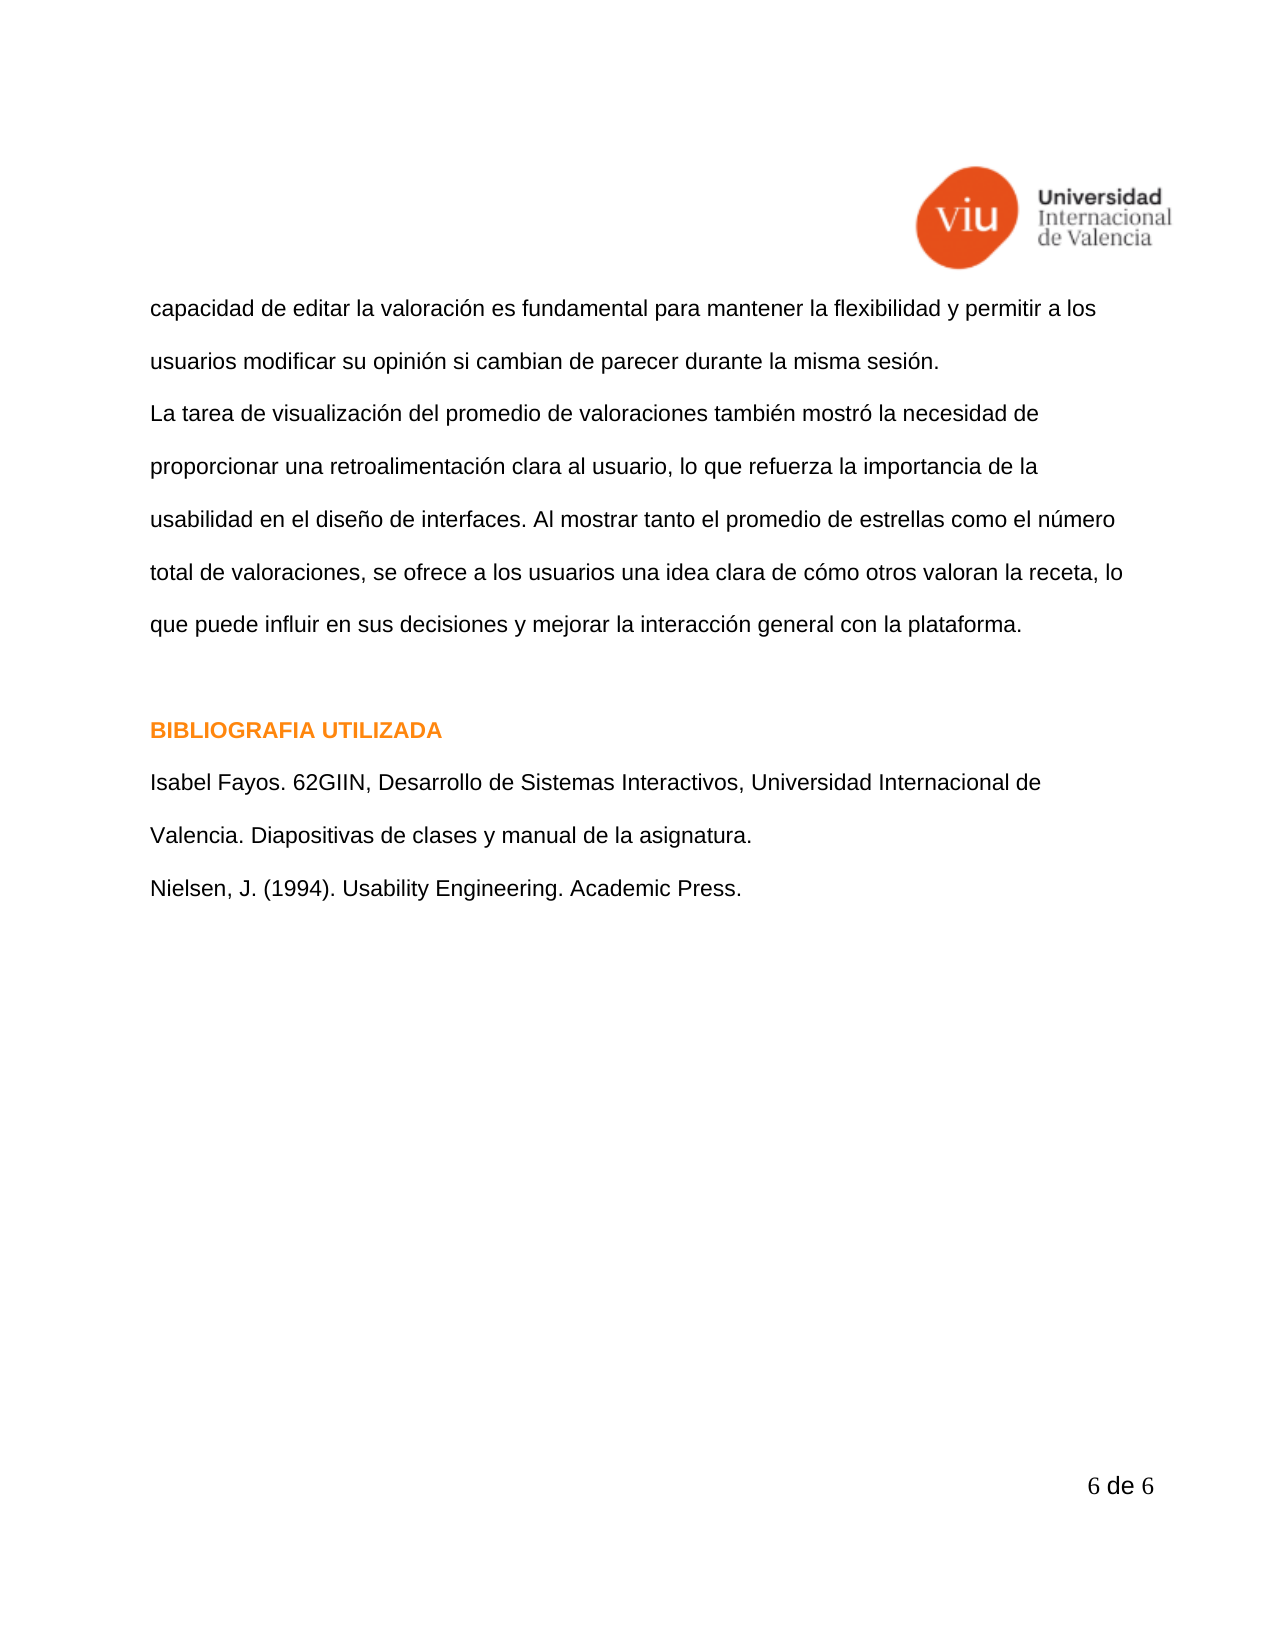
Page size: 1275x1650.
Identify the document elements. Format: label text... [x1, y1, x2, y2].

picture [913, 162, 1175, 274]
text capacidad de editar la valoración es fundamental para mantener la flexibilidad y permitir a los usuarios modificar su opinión si cambian de parecer durante la misma sesión. [150, 295, 1125, 374]
text Isabel Fayos. 62GIIN, Desarrollo de Sistemas Interactivos, Universidad Internacional de Valencia. Diapositivas de clases y manual de la asignatura. [150, 769, 1125, 848]
text BIBLIOGRAFIA UTILIZADA [150, 717, 1125, 743]
text Nielsen, J. (1994). Usability Engineering. Academic Press. [150, 875, 1125, 901]
text La tarea de visualización del promedio de valoraciones también mostró la necesidad de proporcionar una retroalimentación clara al usuario, lo que refuerza la importancia de la usabilidad en el diseño de interfaces. Al mostrar tanto el promedio de estrellas como el número total de valoraciones, se ofrece a los usuarios una idea clara de cómo otros valoran la receta, lo que puede influir en sus decisiones y mejorar la interacción general con la plataforma. [150, 400, 1125, 638]
